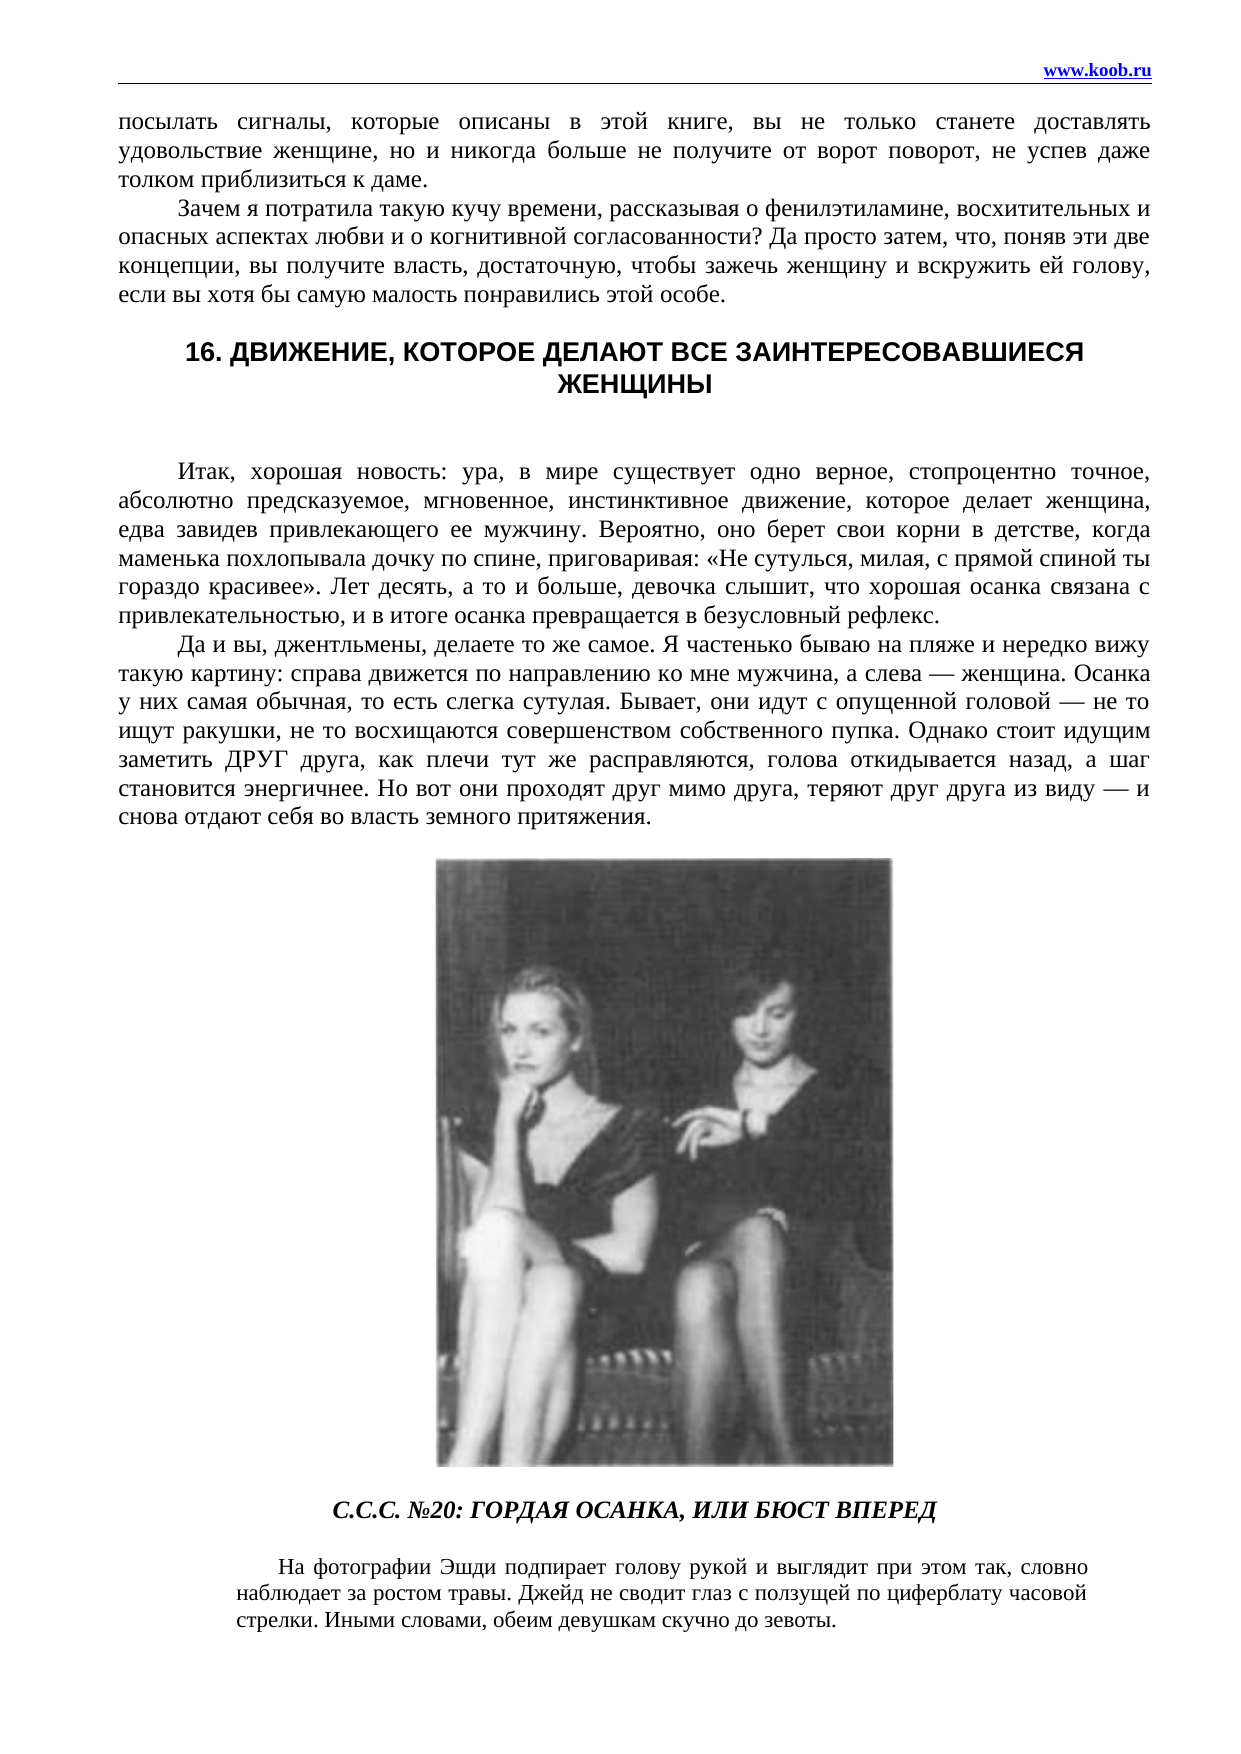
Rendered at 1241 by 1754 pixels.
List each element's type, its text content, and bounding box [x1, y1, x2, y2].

text Да и вы, джентльмены, делаете то же самое. Я частенько бываю на пляже и нередко вижу такую картину: справа движется по направлению ко мне мужчина, а слева — женщина. Осанка у них самая обычная, то есть слегка сутулая. Бывает, они идут с опущенной головой — не то ищут ракушки, не то восхищаются совершенством собственного пупка. Однако стоит идущим заметить ДРУГ друга, как плечи тут же расправляются, голова откидывается назад, а шаг становится энергичнее. Но вот они проходят друг мимо друга, теряют друг друга из виду — и снова отдают себя во власть земного притяжения. [118, 629, 1152, 830]
text На фотографии Эшди подпирает голову рукой и выглядит при этом так, словно наблюдает за ростом травы. Джейд не сводит глаз с ползущей по циферблату часовой стрелки. Иными словами, обеим девушкам скучно до зевоты. [236, 1553, 1089, 1632]
text посылать сигналы, которые описаны в этой книге, вы не только станете доставлять удовольствие женщине, но и никогда больше не получите от ворот поворот, не успев даже толком приблизиться к даме. [118, 106, 1152, 193]
text С.С.С. №20: ГОРДАЯ ОСАНКА, ИЛИ БЮСТ ВПЕРЕД [118, 1495, 1152, 1524]
picture [435, 858, 894, 1467]
text 16. ДВИЖЕНИЕ, КОТОРОЕ ДЕЛАЮТ ВСЕ ЗАИНТЕРЕСОВАВШИЕСЯ ЖЕНЩИНЫ [118, 336, 1152, 399]
text Зачем я потратила такую кучу времени, рассказывая о фенилэтиламине, восхитительных и опасных аспектах любви и о когнитивной согласованности? Да просто затем, что, поняв эти две концепции, вы получите власть, достаточную, чтобы зажечь женщину и вскружить ей голову, если вы хотя бы самую малость понравились этой особе. [118, 193, 1152, 308]
text Итак, хорошая новость: ура, в мире существует одно верное, стопроцентно точное, абсолютно предсказуемое, мгновенное, инстинктивное движение, которое делает женщина, едва завидев привлекающего ее мужчину. Вероятно, оно берет свои корни в детстве, когда маменька похлопывала дочку по спине, приговаривая: «Не сутулься, милая, с прямой спиной ты гораздо красивее». Лет десять, а то и больше, девочка слышит, что хорошая осанка связана с привлекательностью, и в итоге осанка превращается в безусловный рефлекс. [118, 456, 1152, 629]
